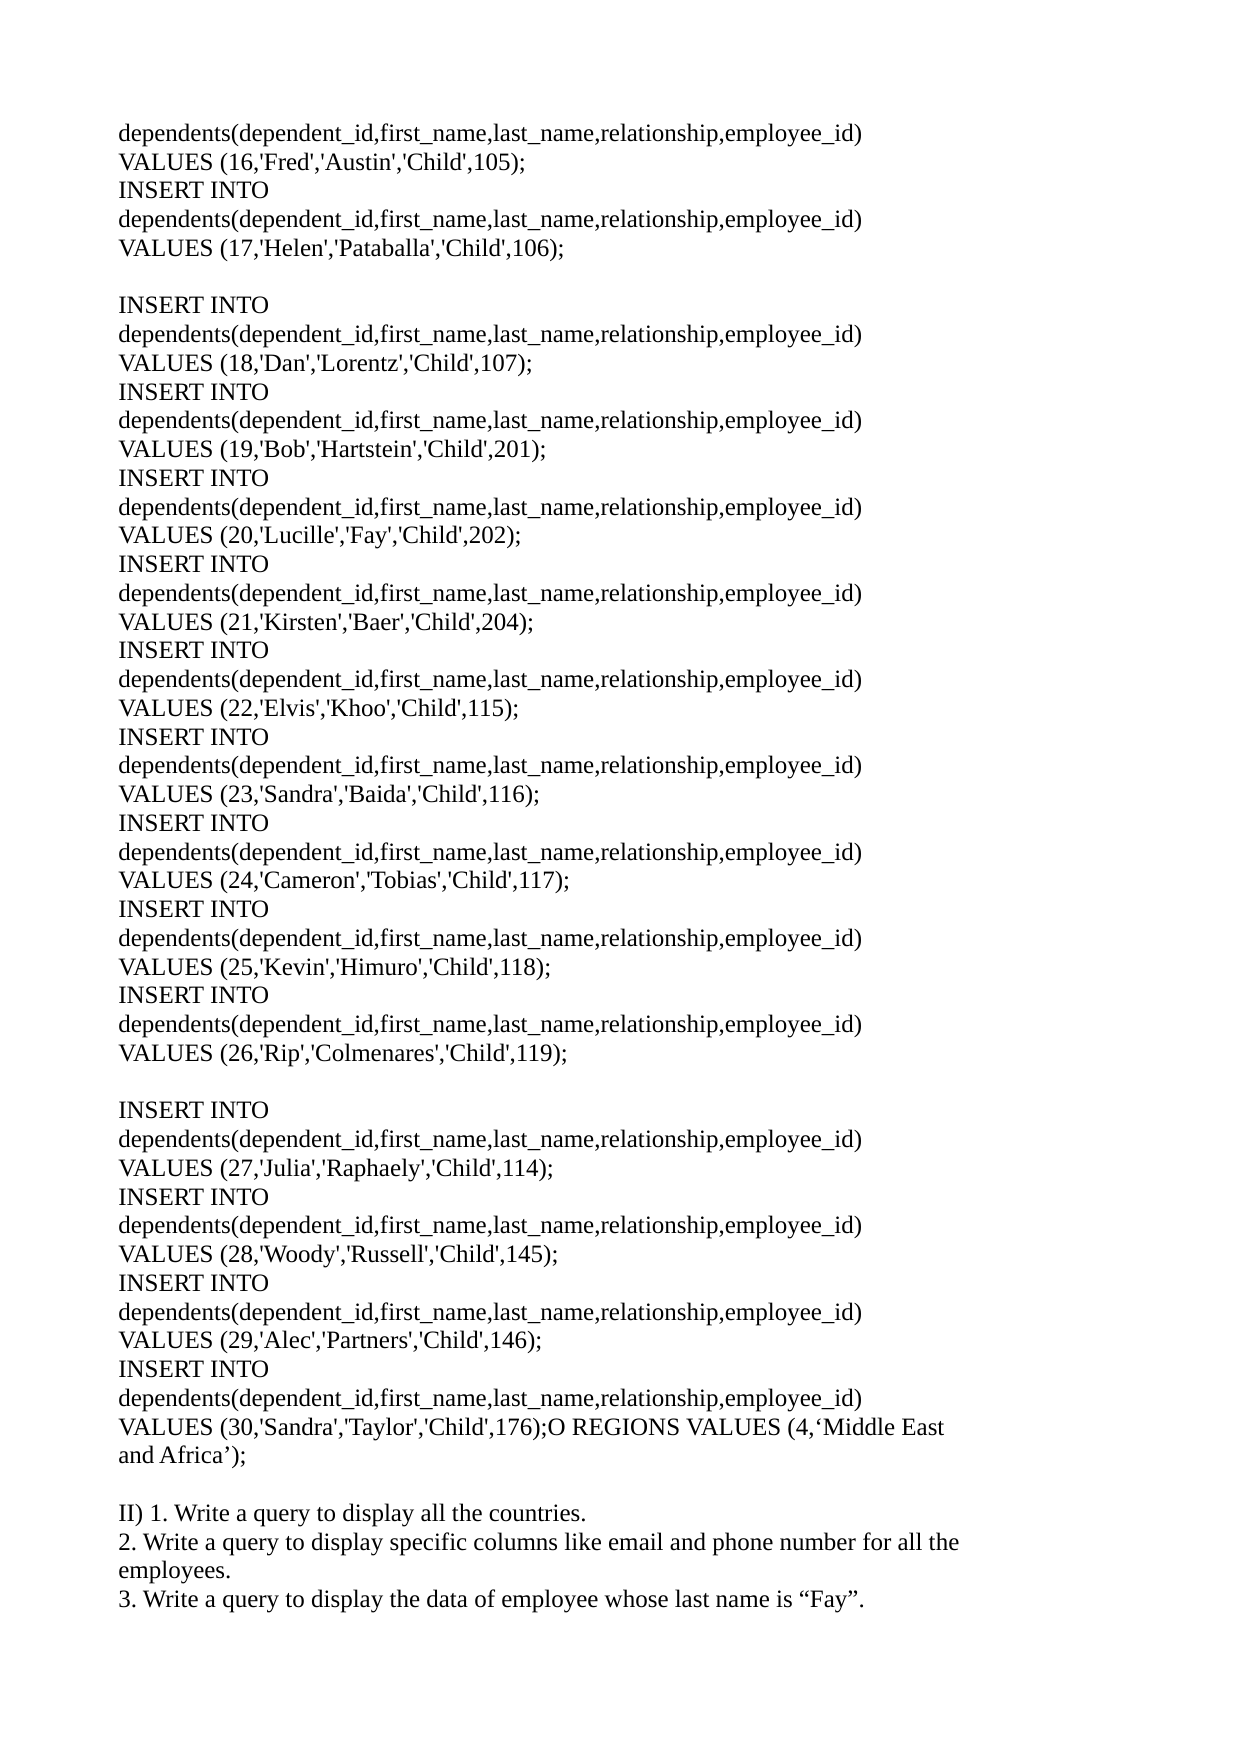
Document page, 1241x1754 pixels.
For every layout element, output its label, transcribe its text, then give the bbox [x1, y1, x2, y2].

text 2. Write a query to display specific columns like email and phone number for all the [118, 1527, 1122, 1556]
text VALUES (18,'Dan','Lorentz','Child',107); [118, 348, 1122, 377]
text INSERT INTO [118, 291, 1122, 319]
text VALUES (30,'Sandra','Taylor','Child',176);O REGIONS VALUES (4,‘Middle East [118, 1412, 1122, 1441]
text INSERT INTO [118, 981, 1122, 1009]
text INSERT INTO [118, 549, 1122, 578]
text dependents(dependent_id,first_name,last_name,relationship,employee_id) [118, 578, 1122, 607]
text II) 1. Write a query to display all the countries. [118, 1498, 1122, 1527]
text VALUES (25,'Kevin','Himuro','Child',118); [118, 952, 1122, 981]
text dependents(dependent_id,first_name,last_name,relationship,employee_id) [118, 406, 1122, 434]
text VALUES (17,'Helen','Pataballa','Child',106); [118, 233, 1122, 262]
text INSERT INTO [118, 1354, 1122, 1383]
text VALUES (29,'Alec','Partners','Child',146); [118, 1326, 1122, 1354]
text VALUES (26,'Rip','Colmenares','Child',119); [118, 1038, 1122, 1067]
text VALUES (22,'Elvis','Khoo','Child',115); [118, 693, 1122, 722]
text dependents(dependent_id,first_name,last_name,relationship,employee_id) [118, 319, 1122, 348]
text INSERT INTO [118, 636, 1122, 664]
text dependents(dependent_id,first_name,last_name,relationship,employee_id) [118, 1383, 1122, 1412]
text employees. [118, 1556, 1122, 1584]
text INSERT INTO [118, 1268, 1122, 1297]
text dependents(dependent_id,first_name,last_name,relationship,employee_id) [118, 1297, 1122, 1326]
text 3. Write a query to display the data of employee whose last name is “Fay”. [118, 1584, 1122, 1613]
text dependents(dependent_id,first_name,last_name,relationship,employee_id) [118, 118, 1122, 147]
text VALUES (24,'Cameron','Tobias','Child',117); [118, 866, 1122, 894]
text VALUES (19,'Bob','Hartstein','Child',201); [118, 434, 1122, 463]
text dependents(dependent_id,first_name,last_name,relationship,employee_id) [118, 751, 1122, 779]
text INSERT INTO [118, 894, 1122, 923]
text INSERT INTO [118, 463, 1122, 492]
text VALUES (27,'Julia','Raphaely','Child',114); [118, 1153, 1122, 1182]
text VALUES (16,'Fred','Austin','Child',105); [118, 147, 1122, 176]
text INSERT INTO [118, 808, 1122, 837]
text and Africa’); [118, 1441, 1122, 1469]
text dependents(dependent_id,first_name,last_name,relationship,employee_id) [118, 664, 1122, 693]
text dependents(dependent_id,first_name,last_name,relationship,employee_id) [118, 492, 1122, 521]
text dependents(dependent_id,first_name,last_name,relationship,employee_id) [118, 1009, 1122, 1038]
text dependents(dependent_id,first_name,last_name,relationship,employee_id) [118, 1211, 1122, 1239]
text VALUES (21,'Kirsten','Baer','Child',204); [118, 607, 1122, 636]
text INSERT INTO [118, 722, 1122, 751]
text VALUES (20,'Lucille','Fay','Child',202); [118, 521, 1122, 549]
text INSERT INTO [118, 1182, 1122, 1211]
text INSERT INTO [118, 176, 1122, 204]
text dependents(dependent_id,first_name,last_name,relationship,employee_id) [118, 1124, 1122, 1153]
text dependents(dependent_id,first_name,last_name,relationship,employee_id) [118, 837, 1122, 866]
text dependents(dependent_id,first_name,last_name,relationship,employee_id) [118, 923, 1122, 952]
text dependents(dependent_id,first_name,last_name,relationship,employee_id) [118, 204, 1122, 233]
text INSERT INTO [118, 1096, 1122, 1124]
text VALUES (28,'Woody','Russell','Child',145); [118, 1239, 1122, 1268]
text VALUES (23,'Sandra','Baida','Child',116); [118, 779, 1122, 808]
text INSERT INTO [118, 377, 1122, 406]
